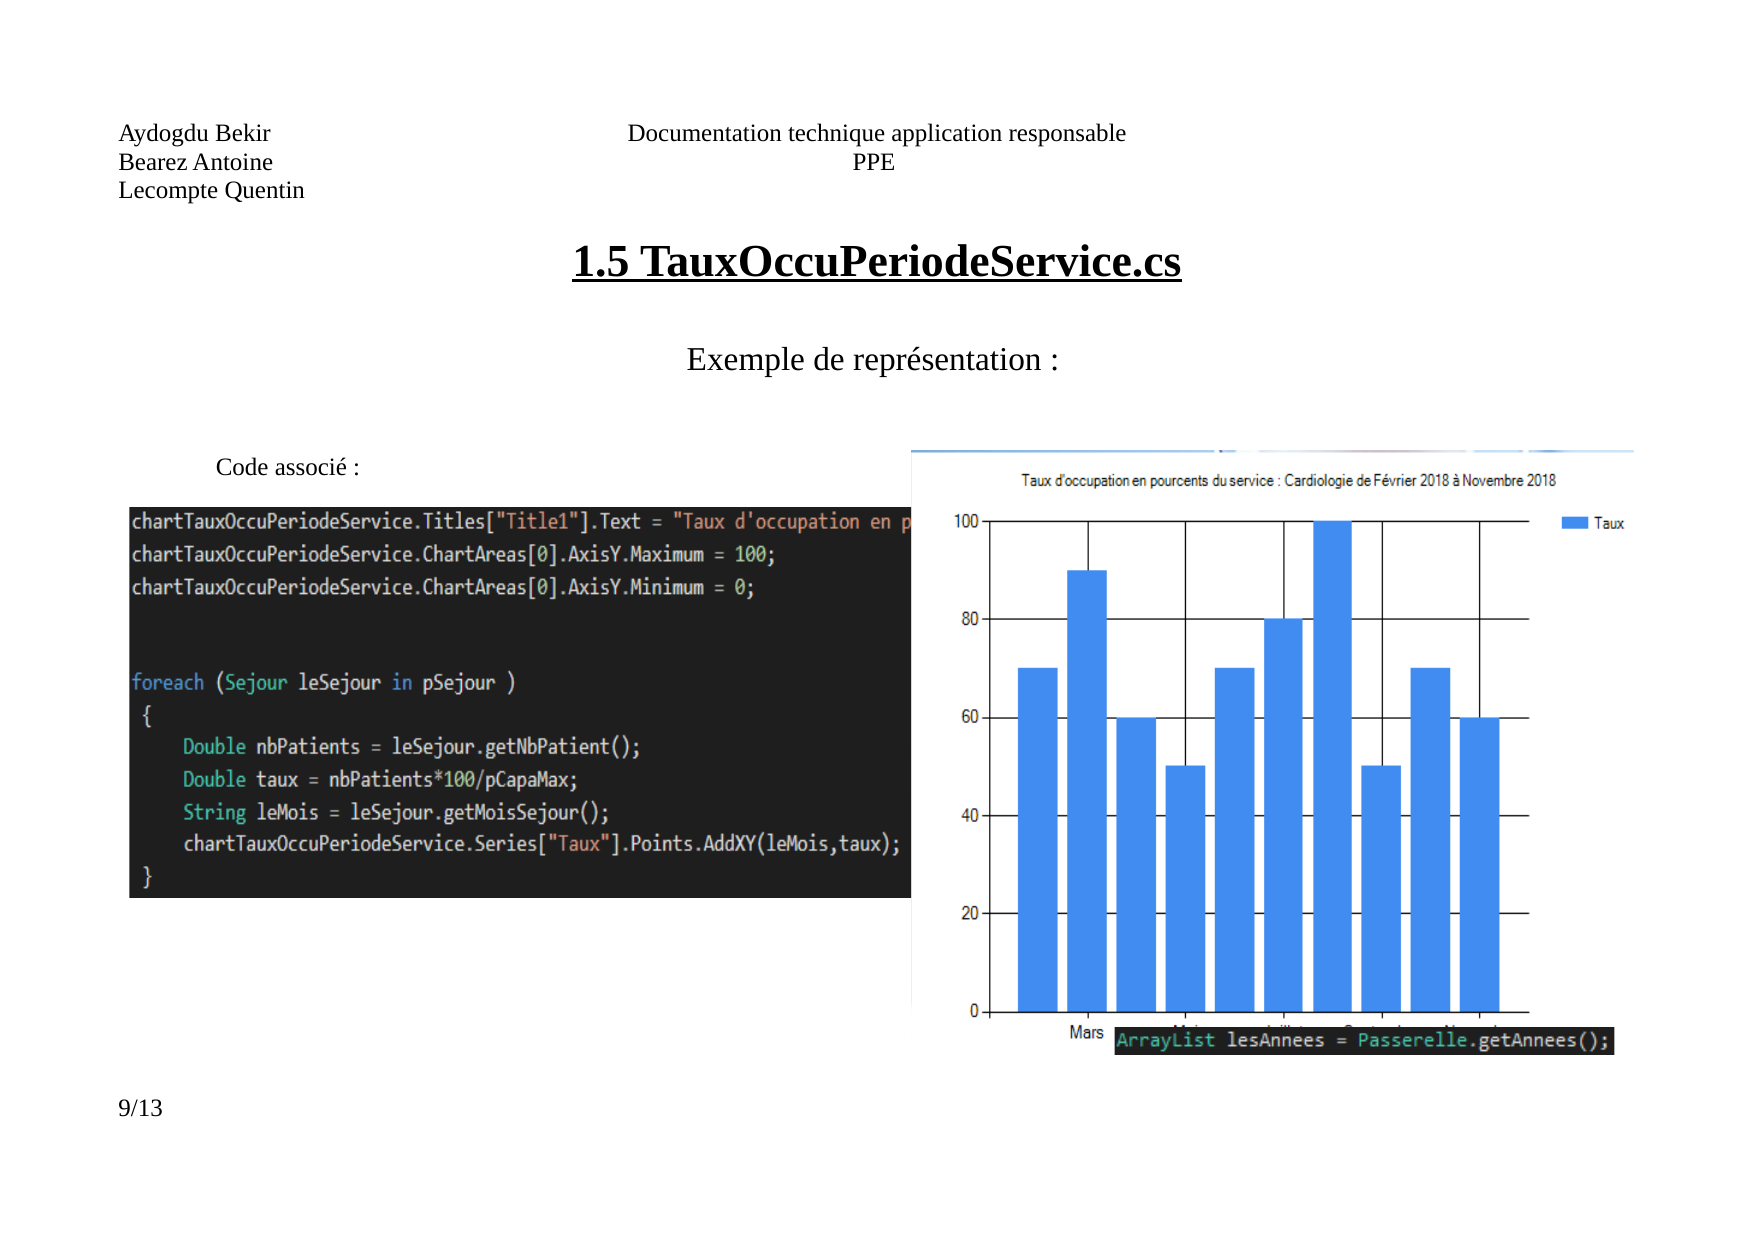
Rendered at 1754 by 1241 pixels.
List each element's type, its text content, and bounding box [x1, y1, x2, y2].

picture [129, 450, 1634, 1056]
text Exemple de représentation : [118, 339, 1636, 378]
text 1.5 TauxOccuPeriodeService.cs [118, 234, 1636, 287]
